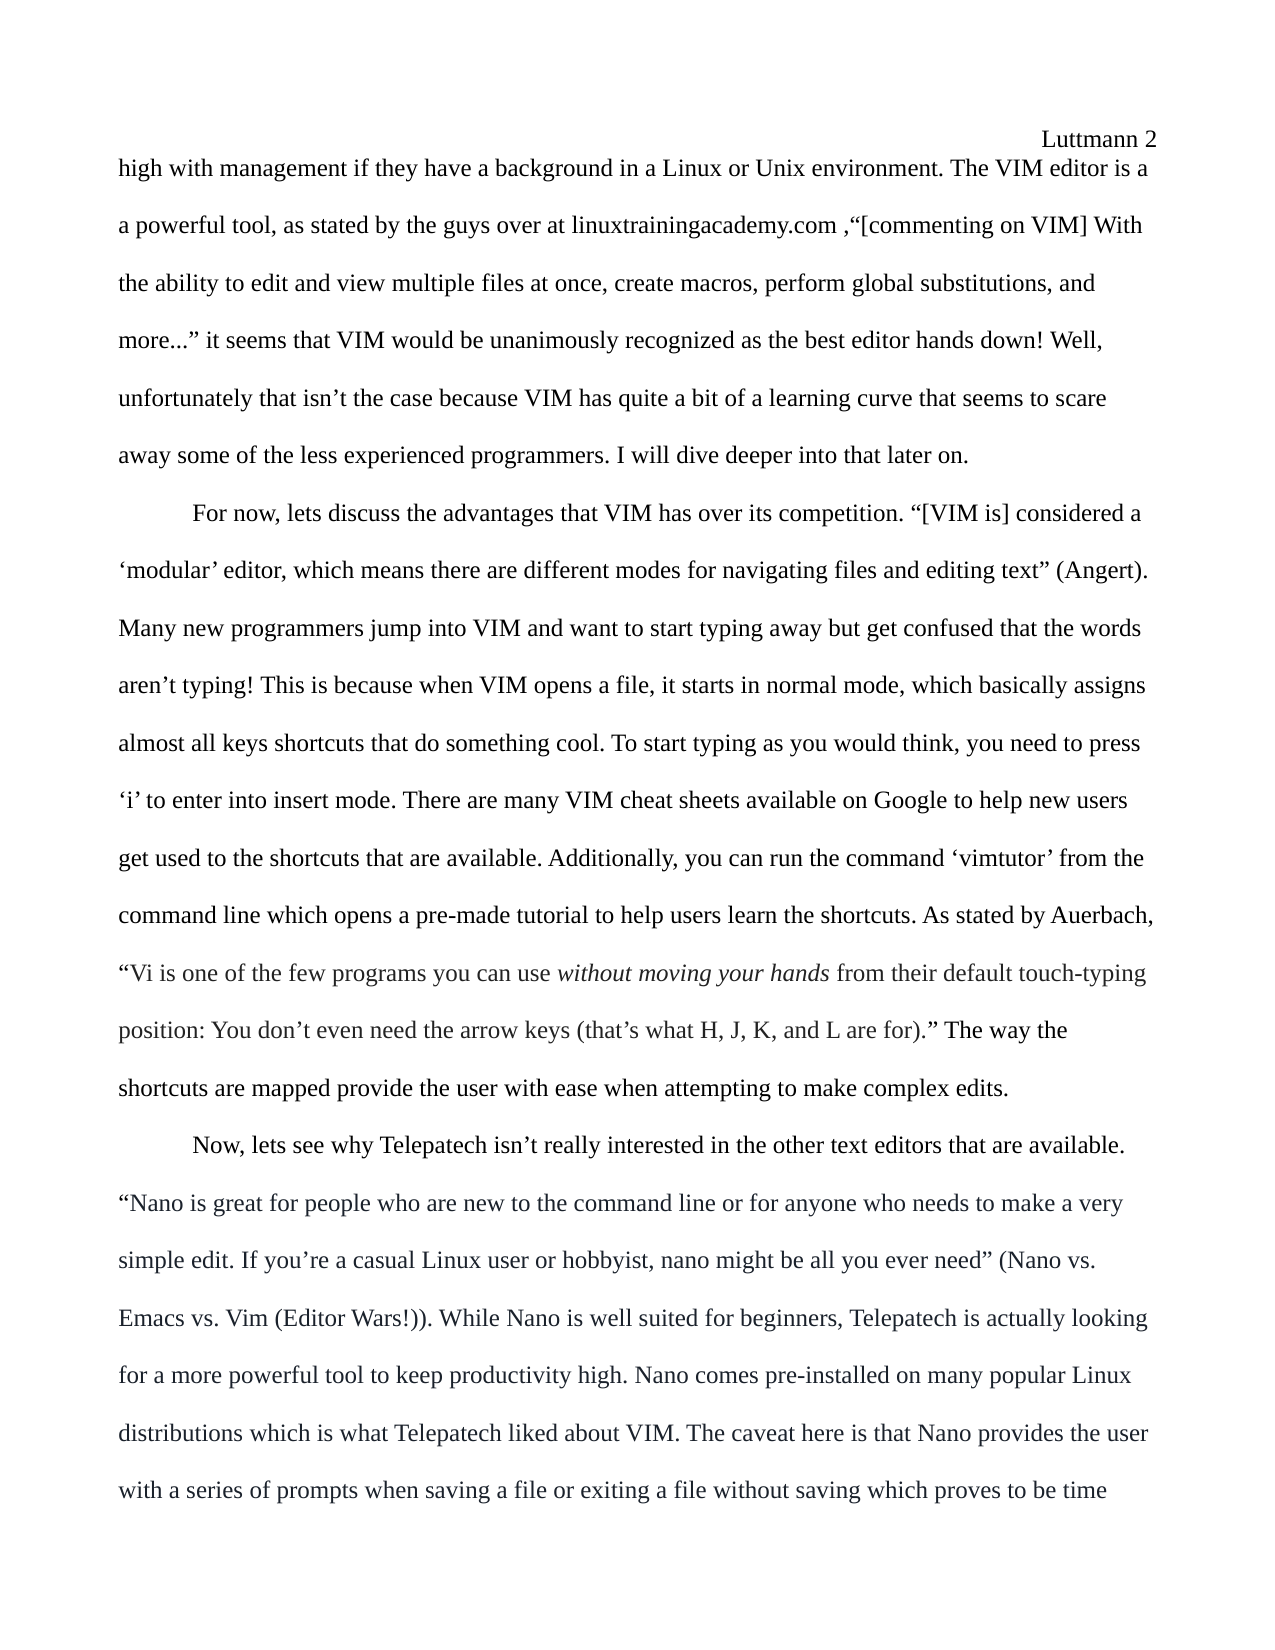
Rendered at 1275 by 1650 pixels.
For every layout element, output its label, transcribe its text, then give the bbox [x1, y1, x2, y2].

text For now, lets discuss the advantages that VIM has over its competition. “[VIM is] considered a ‘modular’ editor, which means there are different modes for navigating files and editing text” (Angert). Many new programmers jump into VIM and want to start typing away but get confused that the words aren’t typing! This is because when VIM opens a file, it starts in normal mode, which basically assigns almost all keys shortcuts that do something cool. To start typing as you would think, you need to press ‘i’ to enter into insert mode. There are many VIM cheat sheets available on Google to help new users get used to the shortcuts that are available. Additionally, you can run the command ‘vimtutor’ from the command line which opens a pre-made tutorial to help users learn the shortcuts. As stated by Auerbach, “Vi is one of the few programs you can use without moving your hands from their default touch-typing position: You don’t even need the arrow keys (that’s what H, J, K, and L are for).” The way the shortcuts are mapped provide the user with ease when attempting to make complex edits. [118, 498, 1157, 1102]
text high with management if they have a background in a Linux or Unix environment. The VIM editor is a a powerful tool, as stated by the guys over at linuxtrainingacademy.com ,“[commenting on VIM] With the ability to edit and view multiple files at once, create macros, perform global substitutions, and more...” it seems that VIM would be unanimously recognized as the best editor hands down! Well, unfortunately that isn’t the case because VIM has quite a bit of a learning curve that seems to scare away some of the less experienced programmers. I will dive deeper into that later on. [118, 153, 1157, 469]
text Now, lets see why Telepatech isn’t really interested in the other text editors that are available. “Nano is great for people who are new to the command line or for anyone who needs to make a very simple edit. If you’re a casual Linux user or hobbyist, nano might be all you ever need” (Nano vs. Emacs vs. Vim (Editor Wars!)). While Nano is well suited for beginners, Telepatech is actually looking for a more powerful tool to keep productivity high. Nano comes pre-installed on many popular Linux distributions which is what Telepatech liked about VIM. The caveat here is that Nano provides the user with a series of prompts when saving a file or exiting a file without saving which proves to be time [118, 1130, 1157, 1504]
